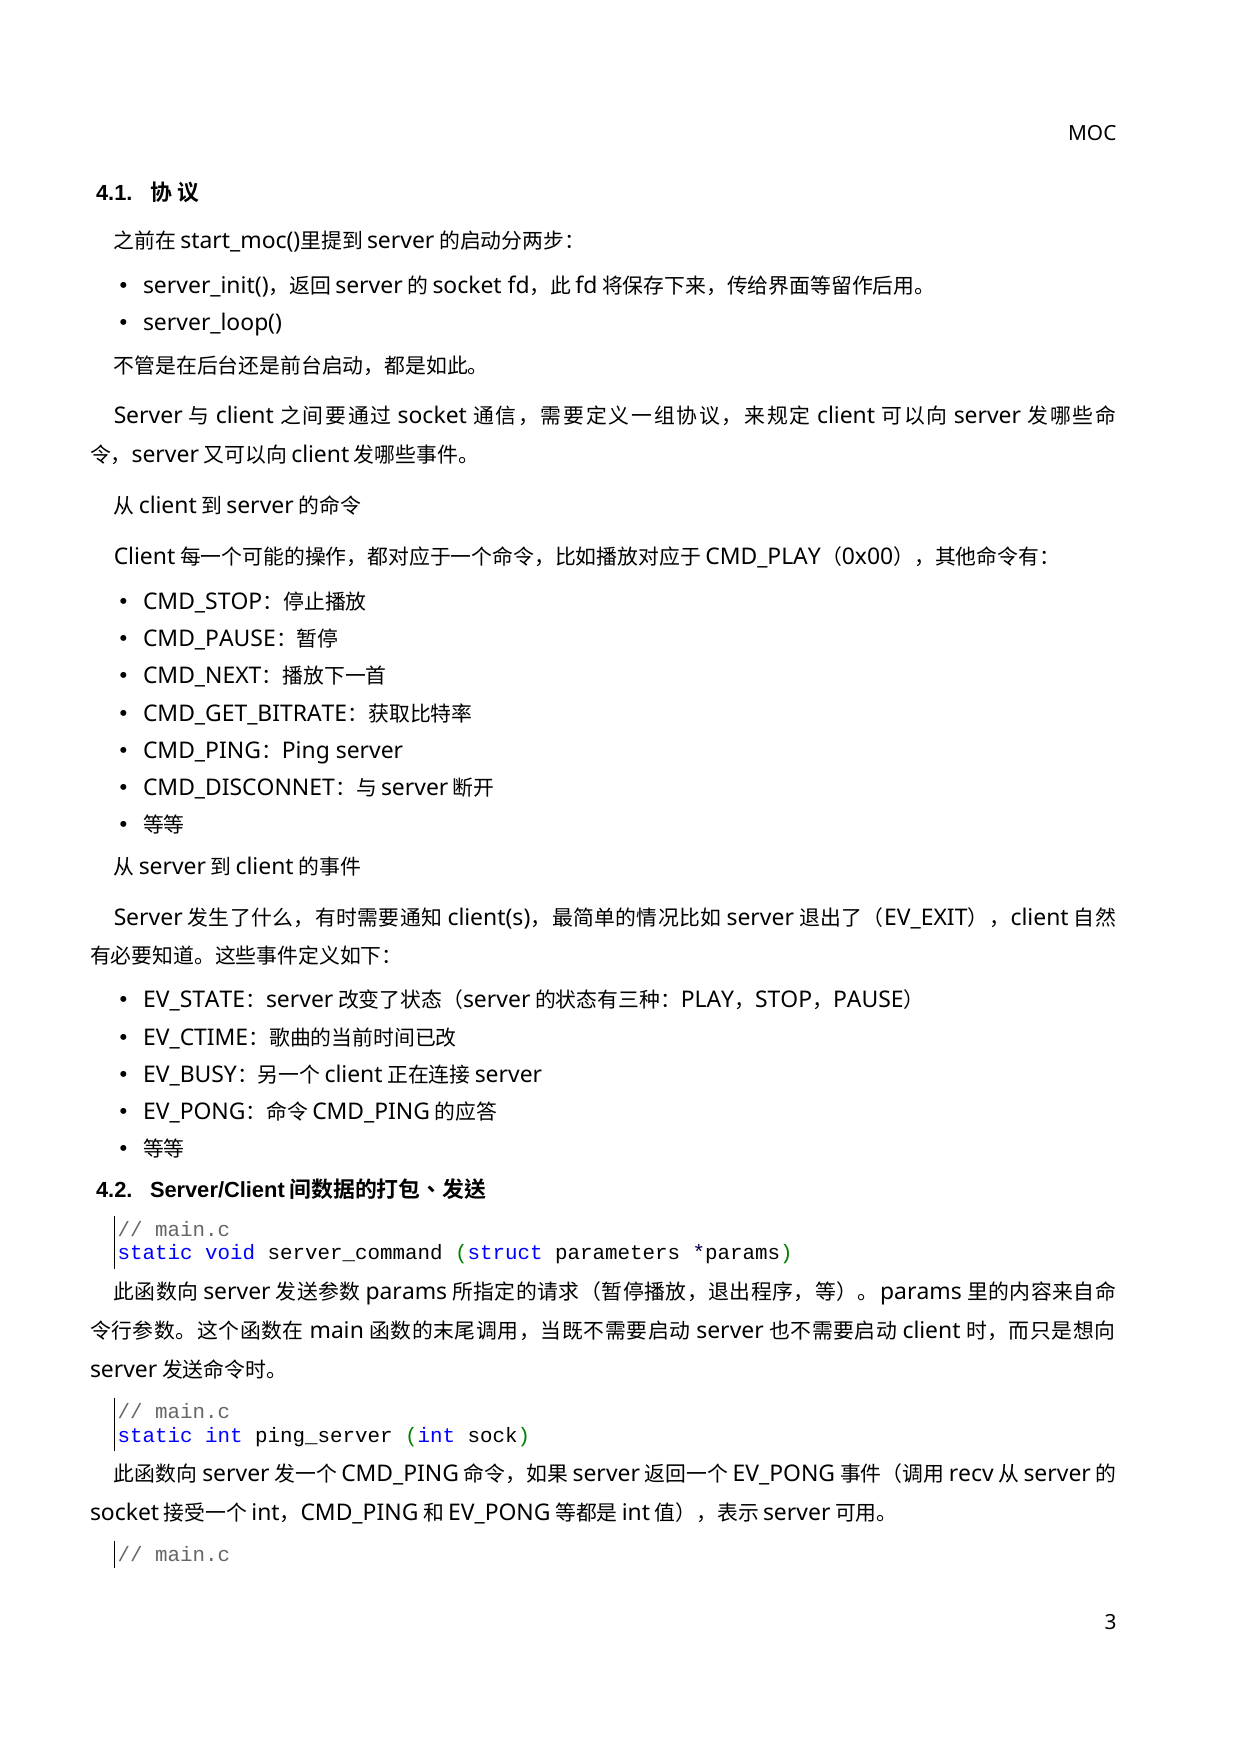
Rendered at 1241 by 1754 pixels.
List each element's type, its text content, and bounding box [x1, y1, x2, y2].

text // main.c [115, 1398, 1116, 1424]
list CMD_DISCONNET：与server断开 [119, 771, 1116, 802]
list server_loop() [119, 306, 1116, 337]
list 等等 [119, 808, 1116, 838]
list EV_STATE：server改变了状态（server的状态有三种：PLAY，STOP，PAUSE） [119, 983, 1116, 1015]
text // main.c [115, 1541, 1116, 1568]
text 此函数向server发送参数params所指定的请求（暂停播放，退出程序，等）。params里的内容来自命令行参数。这个函数在main函数的末尾调用，当既不需要启动server也不需要启动client时，而只是想向server发送命令时。 [90, 1275, 1116, 1384]
text 从server到client的事件 [90, 850, 1116, 881]
text // main.c [115, 1216, 1116, 1242]
text Client每一个可能的操作，都对应于一个命令，比如播放对应于 CMD_PLAY（0x00），其他命令有： [90, 540, 1116, 571]
text 此函数向 server发一个CMD_PING命令，如果server返回一个EV_PONG事件（调用recv从server的socket接受一个int，CMD_PING和EV_PONG等都是int值），表示server可用。 [90, 1457, 1116, 1527]
title 协 议 [90, 177, 1116, 206]
list CMD_STOP：停止播放 [119, 585, 1116, 616]
list CMD_PING：Ping server [119, 734, 1116, 765]
list server_init()，返回server的socket fd，此fd将保存下来，传给界面等留作后用。 [119, 269, 1116, 300]
title Server/Client间数据的打包、发送 [90, 1174, 1116, 1204]
text Server与client之间要通过socket通信，需要定义一组协议，来规定client可以向server发哪些命令，server又可以向client发哪些事件。 [90, 399, 1116, 469]
list 等等 [119, 1132, 1116, 1162]
list CMD_GET_BITRATE：获取比特率 [119, 696, 1116, 728]
list EV_PONG：命令CMD_PING的应答 [119, 1095, 1116, 1126]
text 不管是在后台还是前台启动，都是如此。 [90, 349, 1116, 379]
list EV_BUSY：另一个client正在连接server [119, 1058, 1116, 1089]
text static void server_command (struct parameters *params) [115, 1242, 1116, 1269]
text static int ping_server (int sock) [115, 1424, 1116, 1451]
text 从client到server的命令 [90, 489, 1116, 520]
text 之前在start_moc()里提到server的启动分两步： [90, 224, 1116, 255]
list EV_CTIME：歌曲的当前时间已改 [119, 1021, 1116, 1052]
text Server发生了什么，有时需要通知client(s)，最简单的情况比如server退出了（EV_EXIT），client自然有必要知道。这些事件定义如下： [90, 901, 1116, 970]
list CMD_NEXT：播放下一首 [119, 659, 1116, 691]
list CMD_PAUSE：暂停 [119, 622, 1116, 653]
